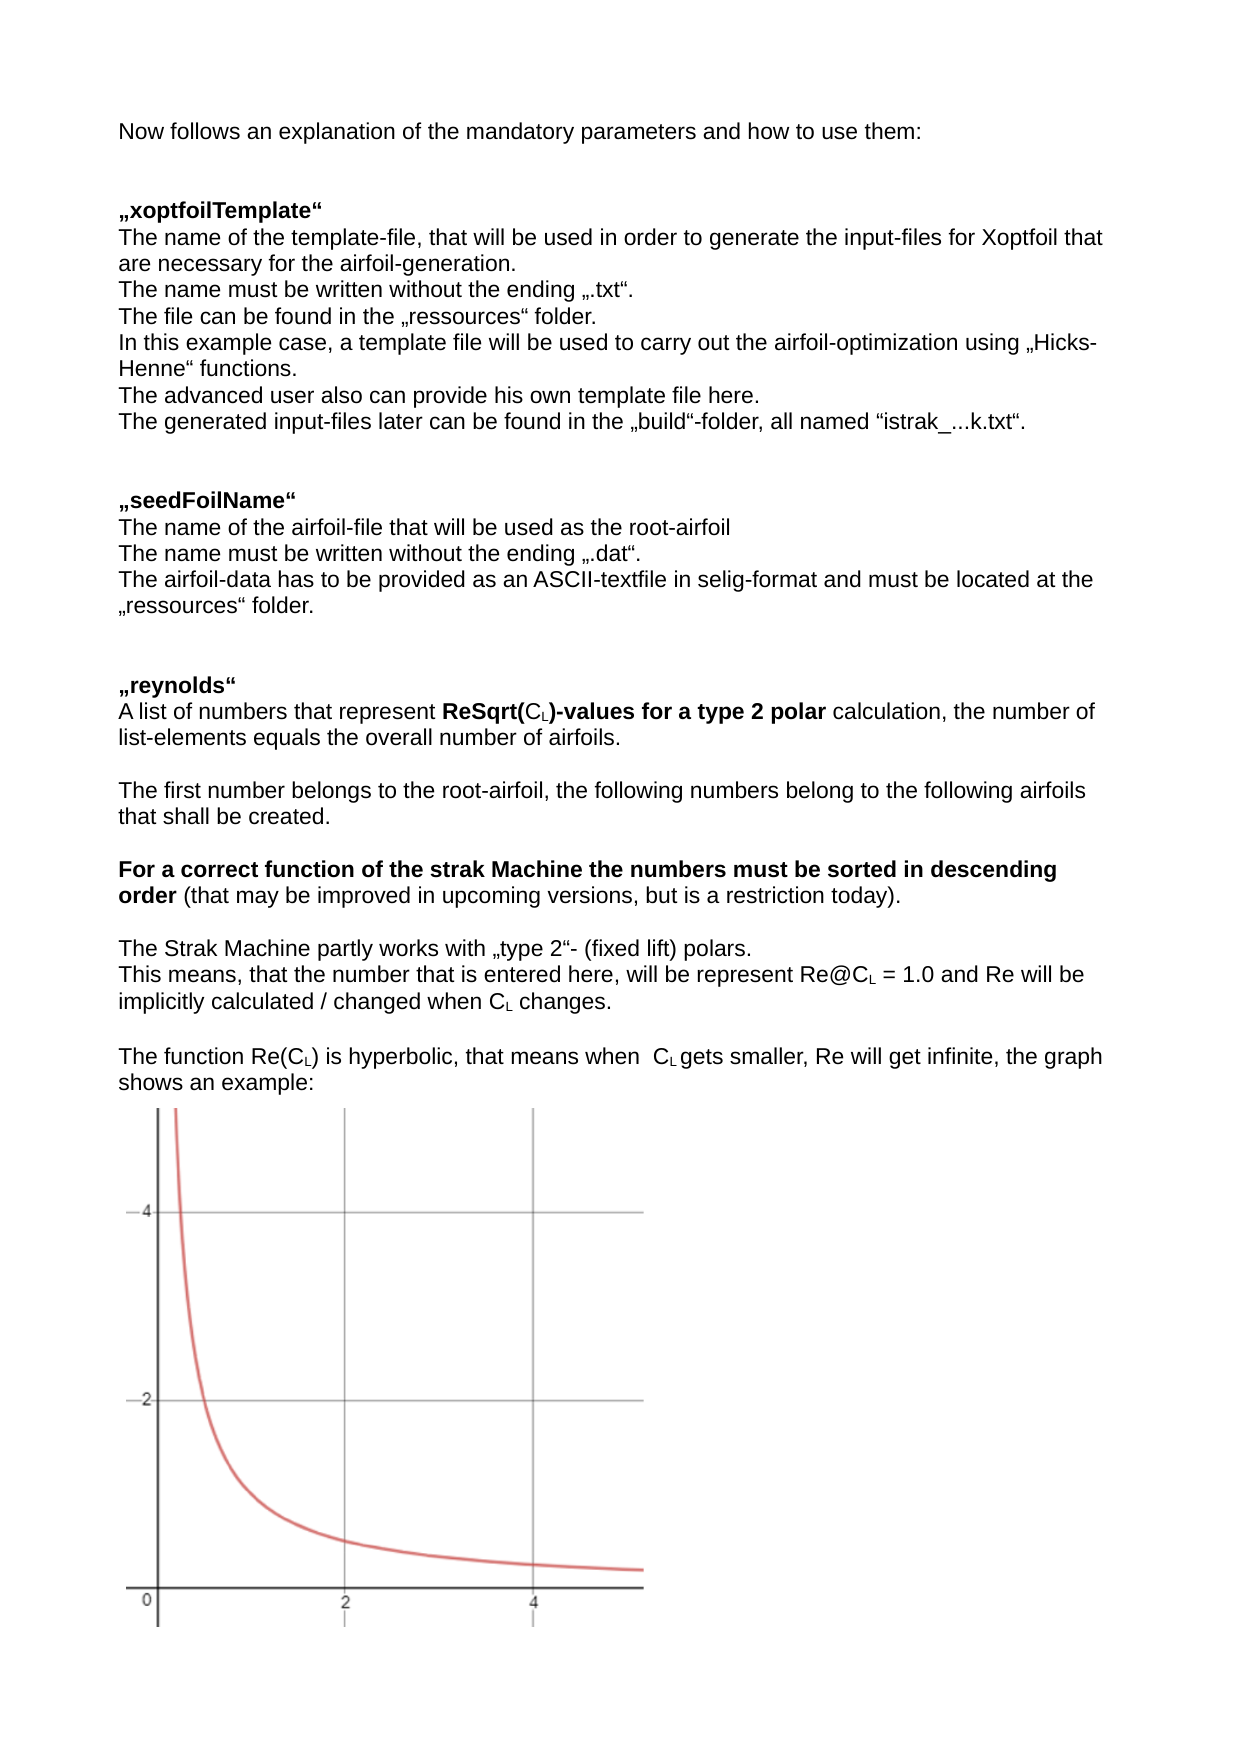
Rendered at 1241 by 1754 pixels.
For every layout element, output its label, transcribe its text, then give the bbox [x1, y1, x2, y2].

text The first number belongs to the root-airfoil, the following numbers belong to the following airfoils that shall be created. [118, 777, 1122, 830]
text The name of the airfoil-file that will be used as the root-airfoil [118, 513, 1122, 540]
text „xoptfoilTemplate“ [118, 197, 1122, 223]
text The airfoil-data has to be provided as an ASCII-textfile in selig-format and must be located at the „ressources“ folder. [118, 566, 1122, 619]
picture [126, 1108, 644, 1627]
text Now follows an explanation of the mandatory parameters and how to use them: [118, 118, 1122, 144]
text This means, that the number that is entered here, will be represent Re@CL = 1.0 and Re will be implicitly calculated / changed when CL changes. [118, 961, 1122, 1014]
text „seedFoilName“ [118, 487, 1122, 513]
text The function Re(CL) is hyperbolic, that means when CL gets smaller, Re will get infinite, the graph [118, 1043, 1122, 1069]
text shows an example: [118, 1069, 1122, 1096]
text The Strak Machine partly works with „type 2“- (fixed lift) polars. [118, 935, 1122, 961]
text A list of numbers that represent ReSqrt(CL)-values for a type 2 polar calculation, the number of list-elements equals the overall number of airfoils. [118, 698, 1122, 751]
text The advanced user also can provide his own template file here. [118, 382, 1122, 408]
text The file can be found in the „ressources“ folder. [118, 303, 1122, 329]
text For a correct function of the strak Machine the numbers must be sorted in descending order (that may be improved in upcoming versions, but is a restriction today). [118, 856, 1122, 909]
text The generated input-files later can be found in the „build“-folder, all named “istrak_...k.txt“. [118, 408, 1122, 434]
text „reynolds“ [118, 672, 1122, 698]
text The name of the template-file, that will be used in order to generate the input-files for Xoptfoil that are necessary for the airfoil-generation. [118, 223, 1122, 276]
text The name must be written without the ending „.txt“. [118, 276, 1122, 303]
text The name must be written without the ending „.dat“. [118, 540, 1122, 566]
text In this example case, a template file will be used to carry out the airfoil-optimization using „Hicks-Henne“ functions. [118, 329, 1122, 382]
